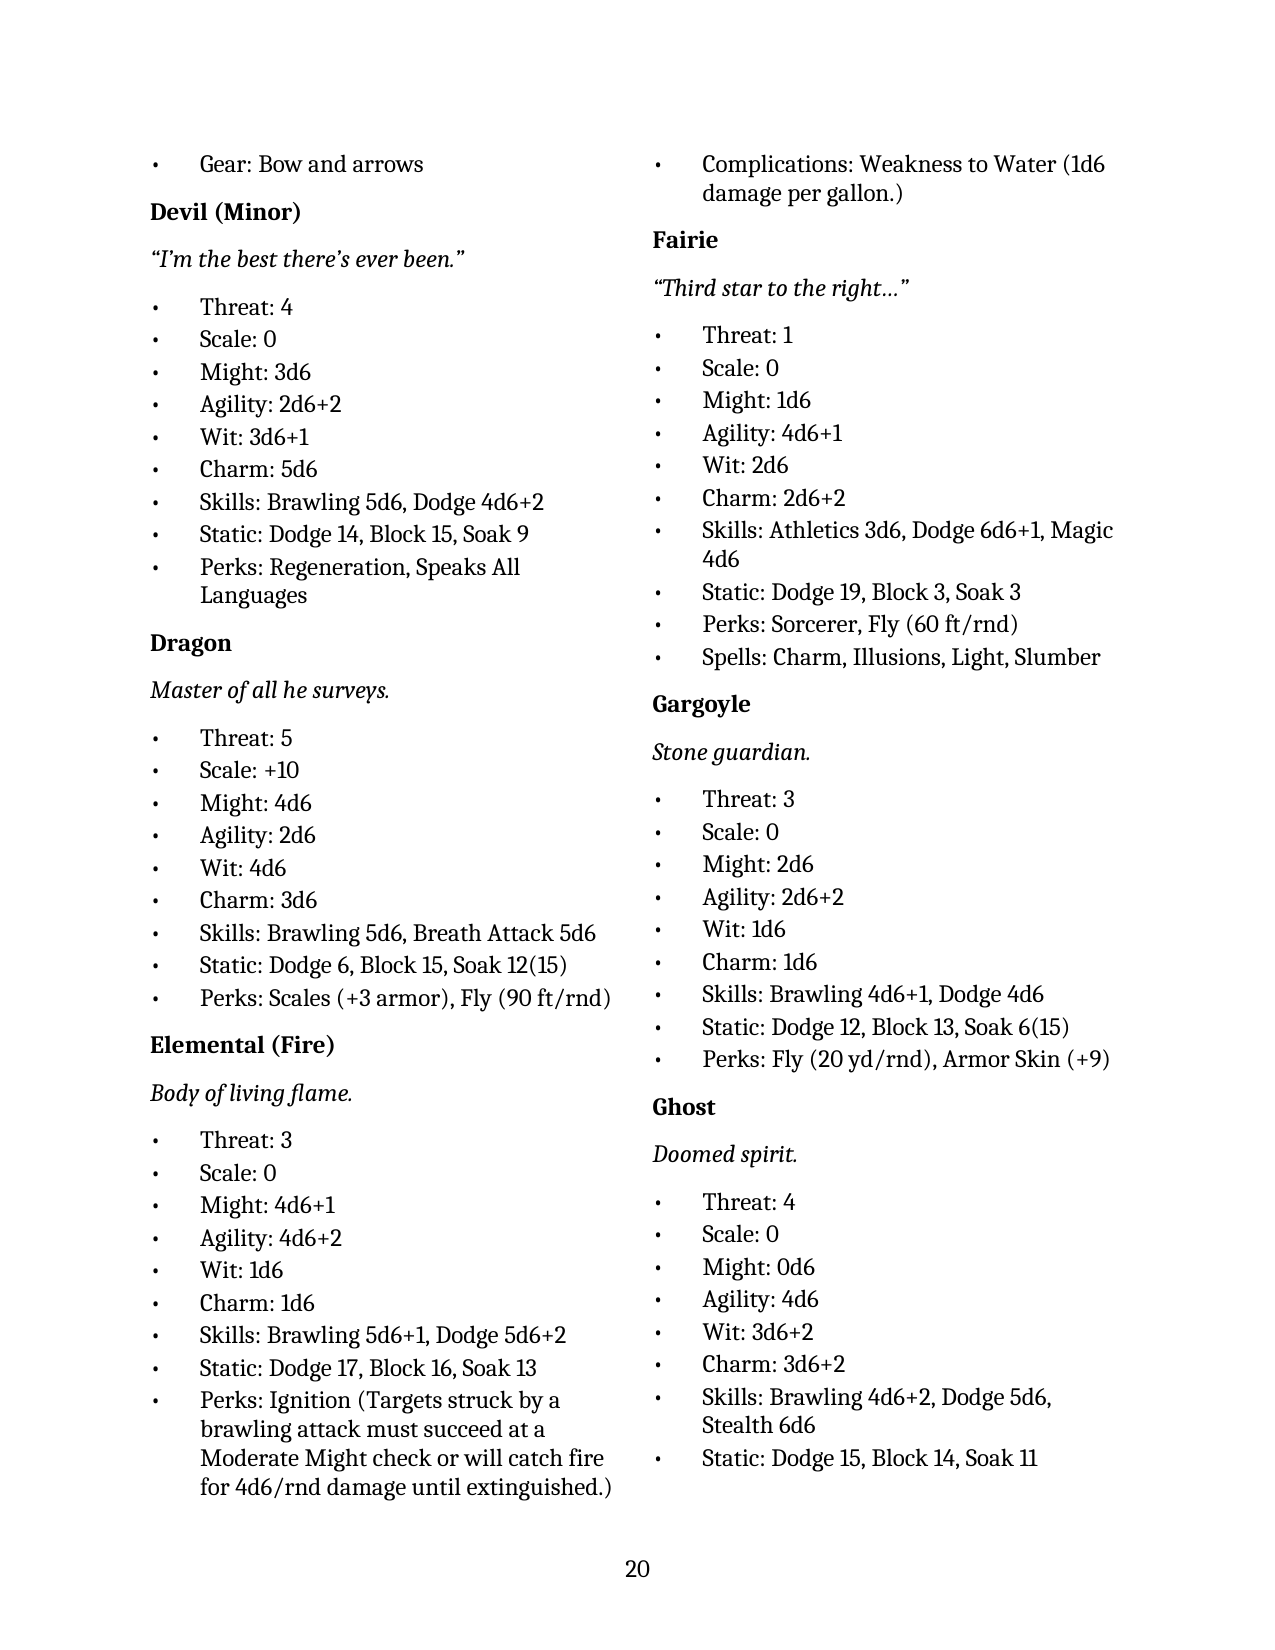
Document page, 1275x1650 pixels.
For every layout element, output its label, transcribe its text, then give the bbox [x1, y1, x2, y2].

text Master of all he surveys. [150, 676, 622, 705]
list Perks: Fly (20 yd/rnd), Armor Skin (+9) [652, 1045, 1125, 1074]
text Body of living flame. [150, 1079, 622, 1107]
list Might: 2d6 [652, 850, 1125, 879]
list Threat: 3 [150, 1126, 622, 1155]
list Scale: 0 [150, 1159, 622, 1187]
list Threat: 4 [150, 292, 622, 321]
list Might: 4d6 [150, 789, 622, 817]
list Agility: 4d6+1 [652, 419, 1125, 447]
list Charm: 2d6+2 [652, 484, 1125, 512]
list Might: 3d6 [150, 357, 622, 386]
list Scale: 0 [150, 325, 622, 354]
list Charm: 1d6 [150, 1289, 622, 1317]
list Static: Dodge 17, Block 16, Soak 13 [150, 1354, 622, 1382]
list Skills: Brawling 5d6+1, Dodge 5d6+2 [150, 1321, 622, 1350]
list Charm: 5d6 [150, 455, 622, 484]
text “Third star to the right…” [652, 274, 1125, 302]
list Skills: Brawling 5d6, Dodge 4d6+2 [150, 487, 622, 516]
text Dragon [150, 629, 622, 657]
list Perks: Regeneration, Speaks All Languages [150, 552, 622, 610]
list Agility: 2d6+2 [150, 390, 622, 419]
list Skills: Brawling 4d6+2, Dodge 5d6, Stealth 6d6 [652, 1382, 1125, 1440]
list Wit: 1d6 [652, 915, 1125, 944]
list Spells: Charm, Illusions, Light, Slumber [652, 642, 1125, 671]
text Fairie [652, 226, 1125, 255]
list Wit: 3d6+1 [150, 422, 622, 451]
list Charm: 1d6 [652, 947, 1125, 976]
list Complications: Weakness to Water (1d6 damage per gallon.) [652, 150, 1125, 207]
list Charm: 3d6 [150, 886, 622, 915]
list Skills: Brawling 5d6, Breath Attack 5d6 [150, 919, 622, 947]
list Scale: 0 [652, 1220, 1125, 1249]
text “I’m the best there’s ever been.” [150, 245, 622, 274]
list Agility: 4d6+2 [150, 1224, 622, 1252]
list Might: 4d6+1 [150, 1191, 622, 1220]
list Might: 1d6 [652, 386, 1125, 415]
list Gear: Bow and arrows [150, 150, 622, 179]
list Charm: 3d6+2 [652, 1350, 1125, 1379]
list Threat: 3 [652, 785, 1125, 814]
list Threat: 5 [150, 724, 622, 752]
text Devil (Minor) [150, 197, 622, 226]
list Static: Dodge 15, Block 14, Soak 11 [652, 1444, 1125, 1472]
list Static: Dodge 6, Block 15, Soak 12(15) [150, 951, 622, 980]
list Perks: Scales (+3 armor), Fly (90 ft/rnd) [150, 984, 622, 1012]
list Agility: 2d6 [150, 821, 622, 850]
list Wit: 4d6 [150, 854, 622, 882]
text Gargoyle [652, 690, 1125, 719]
list Static: Dodge 19, Block 3, Soak 3 [652, 577, 1125, 606]
list Agility: 2d6+2 [652, 882, 1125, 911]
text Doomed spirit. [652, 1140, 1125, 1169]
text Ghost [652, 1092, 1125, 1121]
list Threat: 4 [652, 1187, 1125, 1216]
list Static: Dodge 14, Block 15, Soak 9 [150, 520, 622, 549]
list Perks: Ignition (Targets struck by a brawling attack must succeed at a Moderate Might check or will catch fire for 4d6/rnd damage until extinguished.) [150, 1386, 622, 1501]
text Stone guardian. [652, 737, 1125, 766]
text Elemental (Fire) [150, 1031, 622, 1060]
list Wit: 3d6+2 [652, 1317, 1125, 1346]
list Static: Dodge 12, Block 13, Soak 6(15) [652, 1012, 1125, 1041]
list Scale: +10 [150, 756, 622, 785]
list Perks: Sorcerer, Fly (60 ft/rnd) [652, 610, 1125, 639]
list Wit: 1d6 [150, 1256, 622, 1285]
list Wit: 2d6 [652, 451, 1125, 480]
list Might: 0d6 [652, 1252, 1125, 1281]
list Threat: 1 [652, 321, 1125, 350]
list Skills: Athletics 3d6, Dodge 6d6+1, Magic 4d6 [652, 516, 1125, 574]
list Agility: 4d6 [652, 1285, 1125, 1314]
list Skills: Brawling 4d6+1, Dodge 4d6 [652, 980, 1125, 1009]
list Scale: 0 [652, 817, 1125, 846]
list Scale: 0 [652, 354, 1125, 382]
